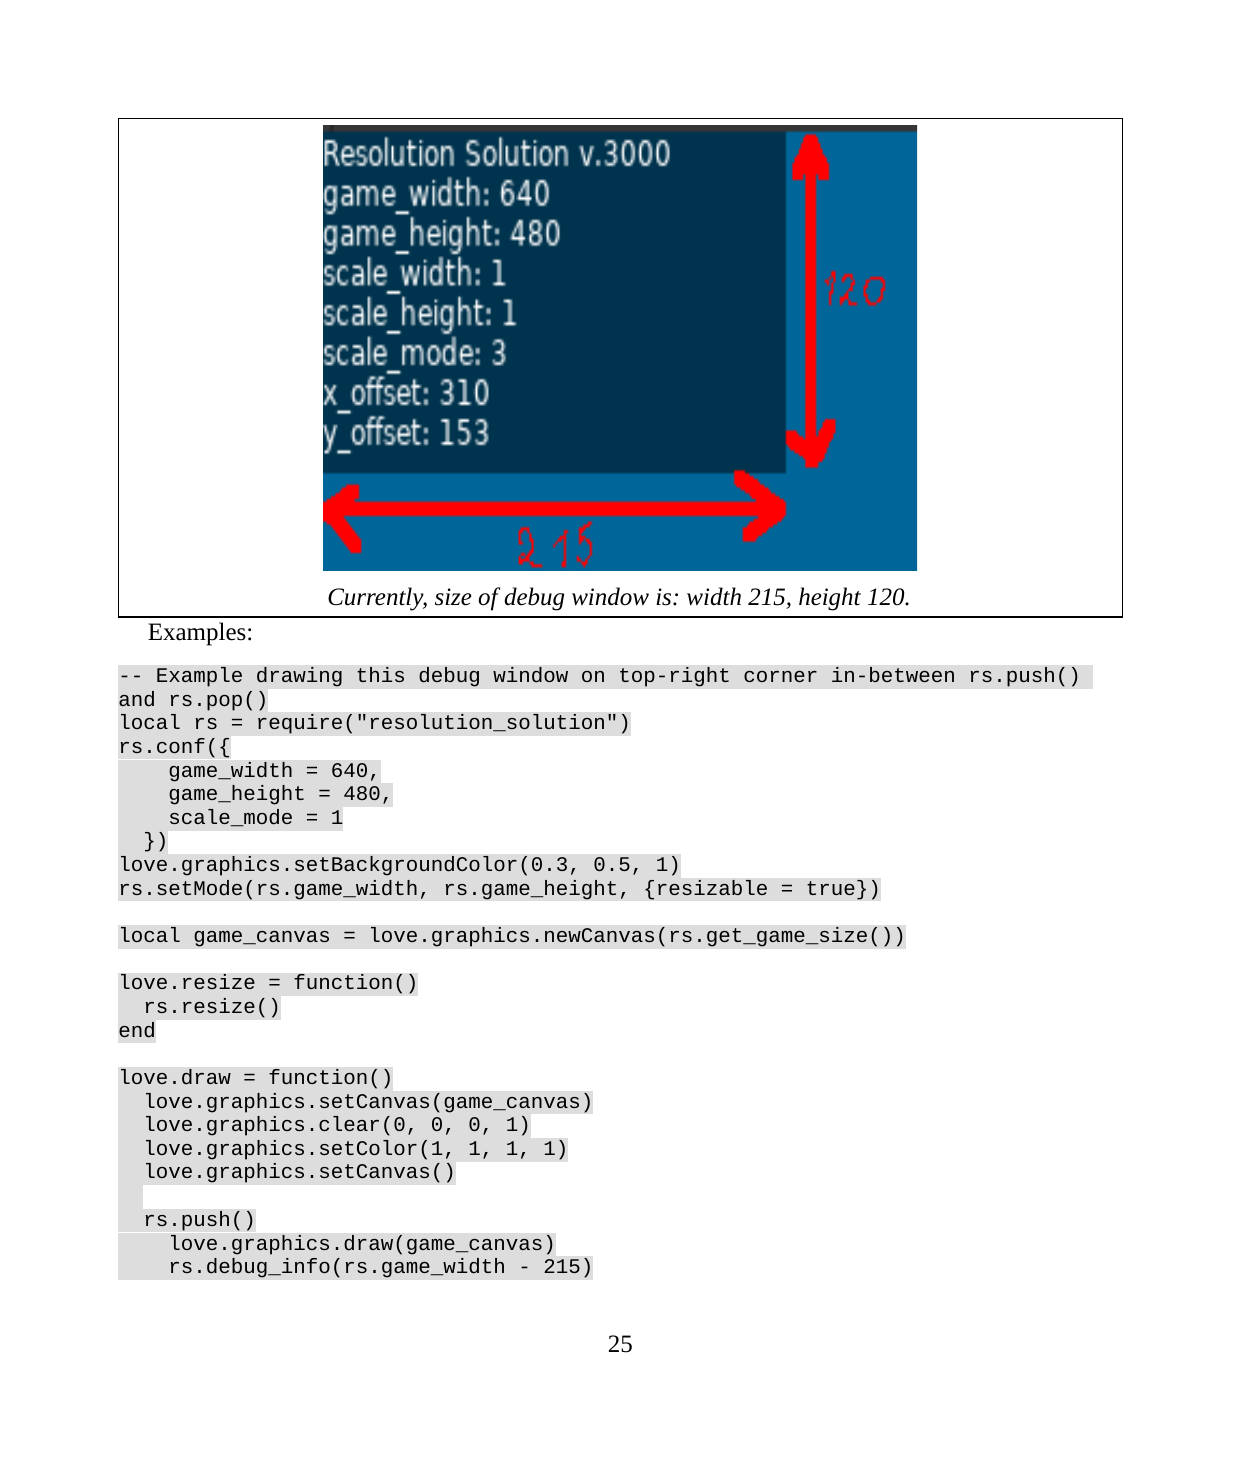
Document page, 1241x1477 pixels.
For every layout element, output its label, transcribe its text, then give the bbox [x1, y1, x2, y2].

picture [482, 220, 499, 246]
picture [402, 336, 473, 365]
picture [368, 336, 387, 365]
picture [504, 299, 516, 326]
picture [506, 140, 531, 166]
text love.graphics.draw(game_canvas) [118, 1232, 1122, 1256]
table_header [119, 119, 1122, 576]
picture [465, 137, 503, 166]
picture [340, 185, 378, 206]
picture [368, 257, 387, 286]
picture [577, 521, 592, 567]
picture [411, 217, 463, 254]
picture [510, 220, 525, 246]
text love.graphics.clear(0, 0, 0, 1) [531, 1114, 1122, 1138]
picture [323, 345, 348, 365]
picture [458, 296, 471, 325]
picture [553, 530, 568, 568]
picture [323, 305, 348, 326]
table_cell Currently, size of debug window is: width 215, height 120. [119, 576, 1122, 616]
picture [394, 211, 410, 215]
picture [457, 419, 471, 445]
picture [323, 225, 337, 254]
picture [381, 225, 396, 246]
picture [786, 134, 836, 468]
text love.graphics.setCanvas(game_canvas) [593, 1091, 1122, 1114]
picture [534, 146, 568, 166]
picture [407, 140, 454, 166]
picture [458, 379, 471, 405]
picture [493, 259, 506, 286]
text game_width = 640, [118, 759, 1122, 783]
picture [534, 180, 549, 206]
picture [435, 299, 454, 334]
picture [351, 305, 365, 326]
text local game_canvas = love.graphics.newCanvas(rs.get_game_size()) [906, 925, 1122, 949]
picture [323, 385, 337, 405]
picture [325, 137, 404, 166]
picture [336, 450, 352, 454]
text game_height = 480, [393, 783, 1122, 807]
text rs.setMode(rs.game_width, rs.game_height, {resizable = true}) [881, 878, 1122, 901]
text local rs = require("resolution_solution") [631, 712, 1122, 736]
picture [368, 297, 387, 326]
text love.graphics.setColor(1, 1, 1, 1) [568, 1138, 1122, 1162]
text rs.debug_info(rs.game_width - 215) [593, 1256, 1122, 1280]
picture [825, 271, 836, 305]
picture [519, 527, 542, 568]
picture [323, 425, 337, 454]
picture [517, 180, 532, 206]
picture [409, 177, 480, 206]
picture [323, 185, 337, 215]
text Examples: [118, 618, 1122, 646]
picture [323, 470, 786, 553]
picture [340, 225, 378, 246]
picture [351, 265, 365, 286]
picture [579, 146, 594, 166]
picture [474, 379, 488, 405]
picture [528, 220, 542, 246]
picture [336, 410, 352, 414]
text love.graphics.setCanvas() [456, 1162, 1122, 1185]
picture [351, 345, 365, 365]
text end [156, 1020, 1122, 1043]
picture [351, 376, 421, 405]
picture [386, 370, 401, 374]
picture [492, 339, 506, 365]
picture [545, 220, 560, 246]
picture [424, 257, 471, 286]
picture [323, 265, 348, 286]
text love.graphics.setBackgroundColor(0.3, 0.5, 1) [681, 854, 1122, 878]
picture [500, 180, 514, 206]
picture [440, 379, 454, 405]
text -- Example drawing this debug window on top-right corner in-between rs.push() and rs.pop() [268, 665, 1122, 712]
text love.resize = function() [118, 972, 1122, 996]
picture [655, 140, 670, 166]
picture [467, 217, 480, 246]
picture [441, 419, 454, 445]
picture [381, 185, 396, 206]
text rs.conf({ [231, 736, 1122, 759]
picture [400, 265, 421, 286]
text }) [168, 831, 1122, 854]
text love.draw = function() [393, 1067, 1122, 1091]
picture [351, 416, 421, 445]
picture [474, 419, 488, 445]
text rs.resize() [281, 996, 1122, 1020]
text scale_mode = 1 [343, 807, 1122, 831]
text rs.push() [256, 1209, 1122, 1232]
picture [604, 140, 652, 166]
picture [840, 274, 857, 306]
picture [402, 296, 432, 326]
picture [864, 276, 885, 306]
picture [323, 125, 918, 132]
picture [473, 299, 491, 326]
